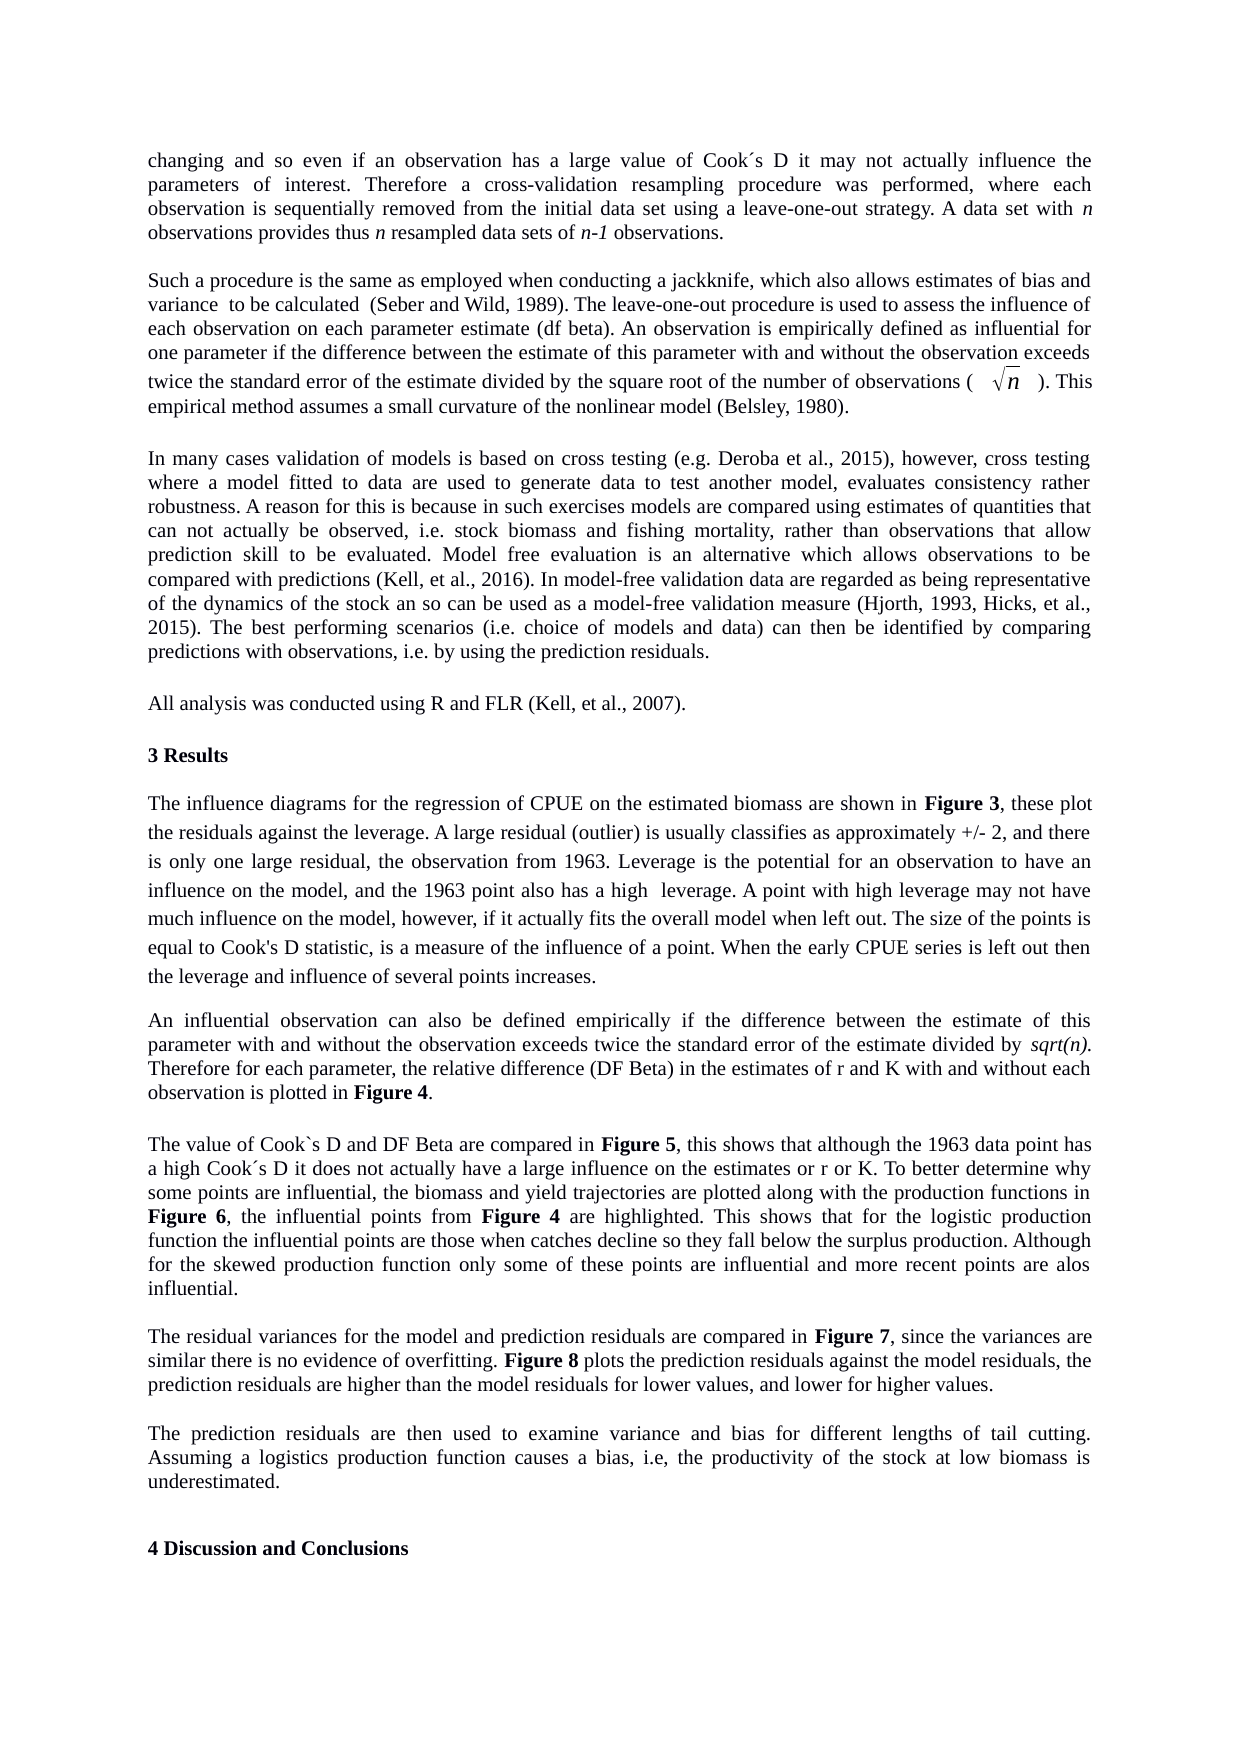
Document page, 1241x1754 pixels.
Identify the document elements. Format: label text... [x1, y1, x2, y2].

text In many cases validation of models is based on cross testing (e.g. Deroba et al., 2015), however, cross testing where a model fitted to data are used to generate data to test another model, evaluates consistency rather robustness. A reason for this is because in such exercises models are compared using estimates of quantities that can not actually be observed, i.e. stock biomass and fishing mortality, rather than observations that allow prediction skill to be evaluated. Model free evaluation is an alternative which allows observations to be compared with predictions (Kell, et al., 2016). In model-free validation data are regarded as being representative of the dynamics of the stock an so can be used as a model-free validation measure (Hjorth, 1993, Hicks, et al., 2015). The best performing scenarios (i.e. choice of models and data) can then be identified by comparing predictions with observations, i.e. by using the prediction residuals. [148, 446, 1092, 663]
text Such a procedure is the same as employed when conducting a jackknife, which also allows estimates of bias and variance to be calculated (Seber and Wild, 1989). The leave-one-out procedure is used to assess the influence of each observation on each parameter estimate (df beta). An observation is empirically defined as influential for one parameter if the difference between the estimate of this parameter with and without the observation exceeds twice the standard error of the estimate divided by the square root of the number of observations (). This empirical method assumes a small curvature of the nonlinear model (Belsley, 1980). [148, 268, 1092, 418]
text The value of Cook`s D and DF Beta are compared in Figure 5, this shows that although the 1963 data point has a high Cook´s D it does not actually have a large influence on the estimates or r or K. To better determine why some points are influential, the biomass and yield trajectories are plotted along with the production functions in Figure 6, the influential points from Figure 4 are highlighted. This shows that for the logistic production function the influential points are those when catches decline so they fall below the surplus production. Although for the skewed production function only some of these points are influential and more recent points are alos influential. [148, 1132, 1092, 1300]
text An influential observation can also be defined empirically if the difference between the estimate of this parameter with and without the observation exceeds twice the standard error of the estimate divided by sqrt(n). Therefore for each parameter, the relative difference (DF Beta) in the estimates of r and K with and without each observation is plotted in Figure 4. [148, 1007, 1092, 1104]
text The residual variances for the model and prediction residuals are compared in Figure 7, since the variances are similar there is no evidence of overfitting. Figure 8 plots the prediction residuals against the model residuals, the prediction residuals are higher than the model residuals for lower values, and lower for higher values. [148, 1324, 1092, 1396]
text The influence diagrams for the regression of CPUE on the estimated biomass are shown in Figure 3, these plot the residuals against the leverage. A large residual (outlier) is usually classifies as approximately +/- 2, and there is only one large residual, the observation from 1963. Leverage is the potential for an observation to have an influence on the model, and the 1963 point also has a high leverage. A point with high leverage may not have much influence on the model, however, if it actually fits the overall model when left out. The size of the points is equal to Cook's D statistic, is a measure of the influence of a point. When the early CPUE series is left out then the leverage and influence of several points increases. [148, 791, 1092, 988]
text 3 Results [148, 743, 1092, 767]
text All analysis was conducted using R and FLR (Kell, et al., 2007). [148, 691, 1092, 715]
text The prediction residuals are then used to examine variance and bias for different lengths of tail cutting. Assuming a logistics production function causes a bias, i.e, the productivity of the stock at low biomass is underestimated. [148, 1421, 1092, 1493]
text 4 Discussion and Conclusions [148, 1536, 1092, 1560]
text changing and so even if an observation has a large value of Cook´s D it may not actually influence the parameters of interest. Therefore a cross-validation resampling procedure was performed, where each observation is sequentially removed from the initial data set using a leave-one-out strategy. A data set with n observations provides thus n resampled data sets of n-1 observations. [148, 148, 1092, 244]
